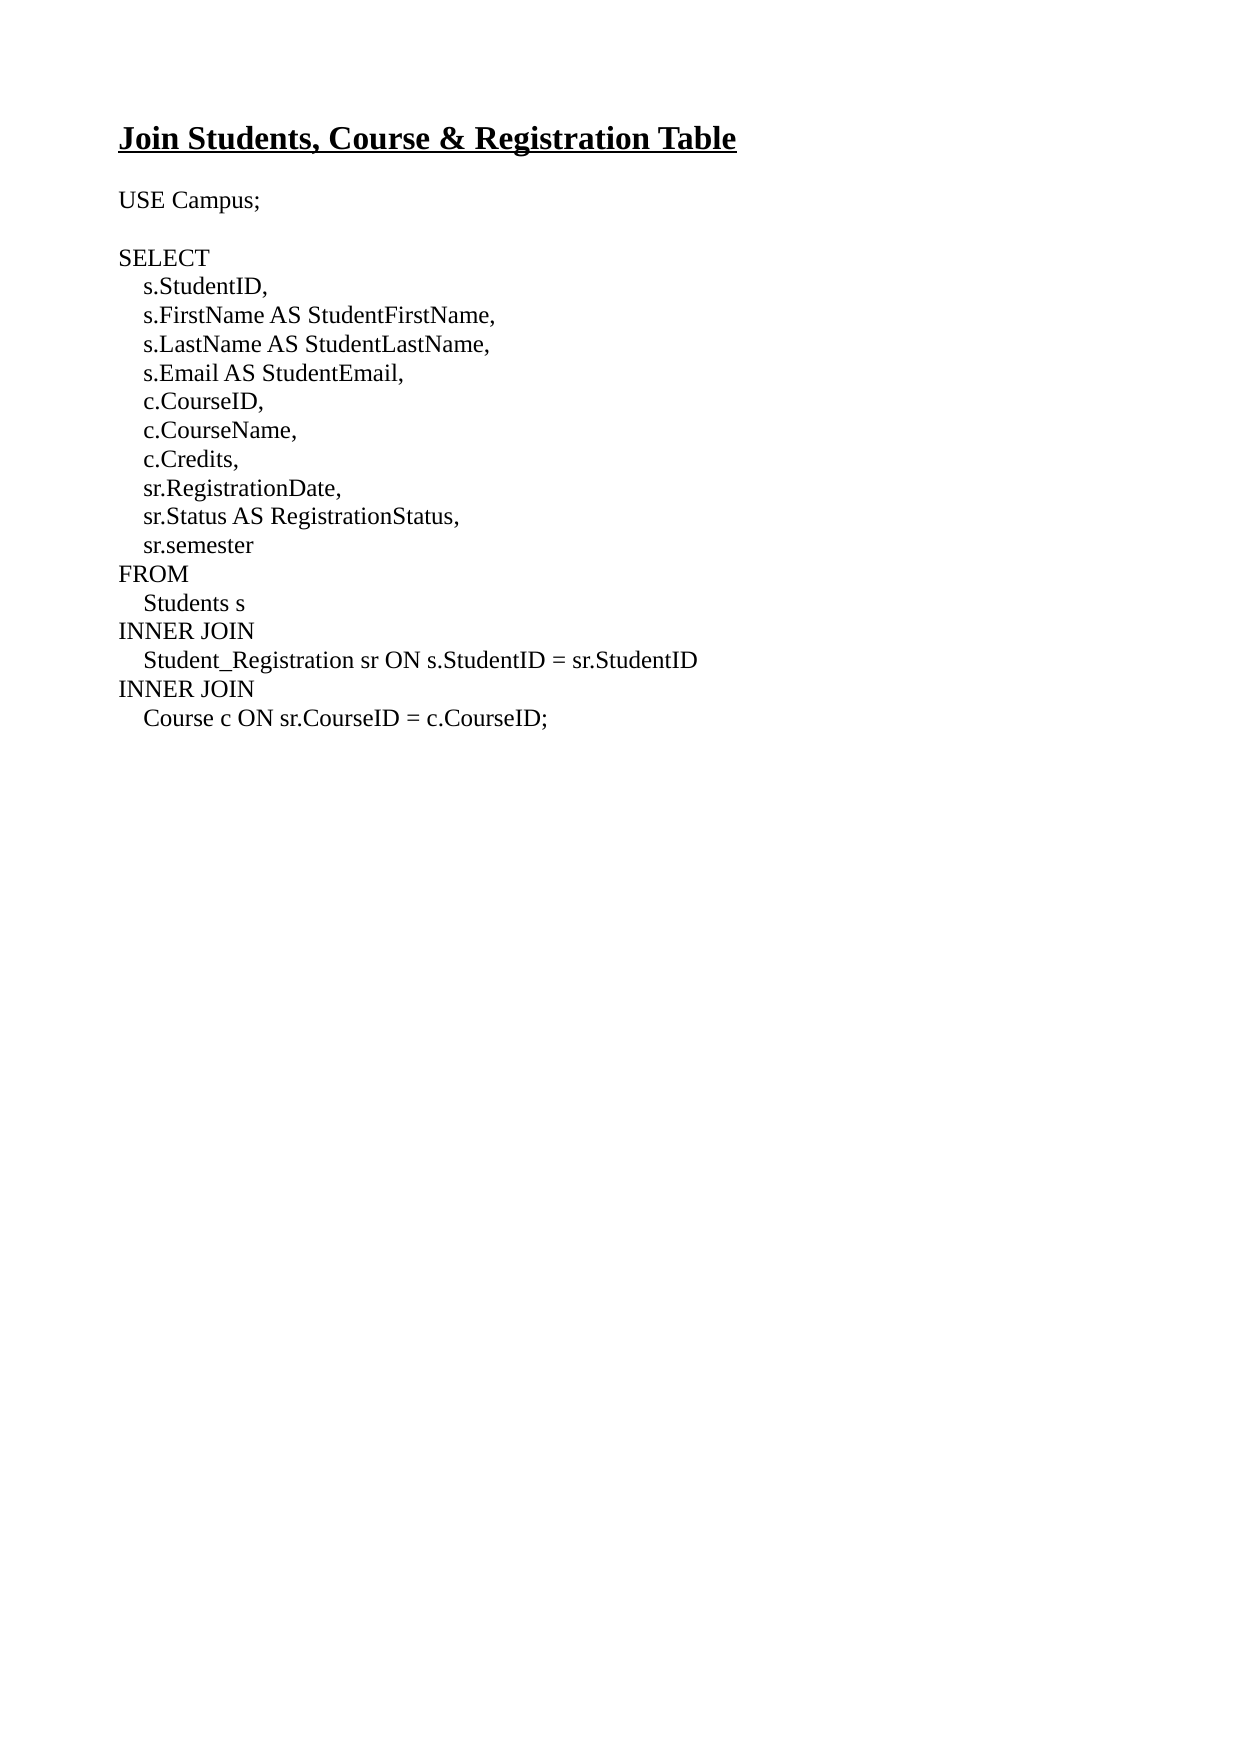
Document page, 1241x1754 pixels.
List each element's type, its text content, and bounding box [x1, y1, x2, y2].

text s.StudentID, [118, 271, 1122, 300]
text sr.RegistrationDate, [118, 473, 1122, 501]
text s.Email AS StudentEmail, [118, 358, 1122, 386]
text c.CourseName, [118, 415, 1122, 444]
text INNER JOIN [118, 616, 1122, 645]
text sr.Status AS RegistrationStatus, [118, 501, 1122, 530]
text FROM [118, 559, 1122, 588]
text Join Students, Course & Registration Table [118, 118, 1122, 156]
text s.FirstName AS StudentFirstName, [118, 300, 1122, 329]
text c.CourseID, [118, 386, 1122, 415]
text s.LastName AS StudentLastName, [118, 329, 1122, 358]
text sr.semester [118, 530, 1122, 559]
text Student_Registration sr ON s.StudentID = sr.StudentID [118, 645, 1122, 674]
text USE Campus; [118, 185, 1122, 214]
text c.Credits, [118, 444, 1122, 473]
text Course c ON sr.CourseID = c.CourseID; [118, 703, 1122, 731]
text Students s [118, 588, 1122, 616]
text INNER JOIN [118, 674, 1122, 703]
text SELECT [118, 243, 1122, 271]
